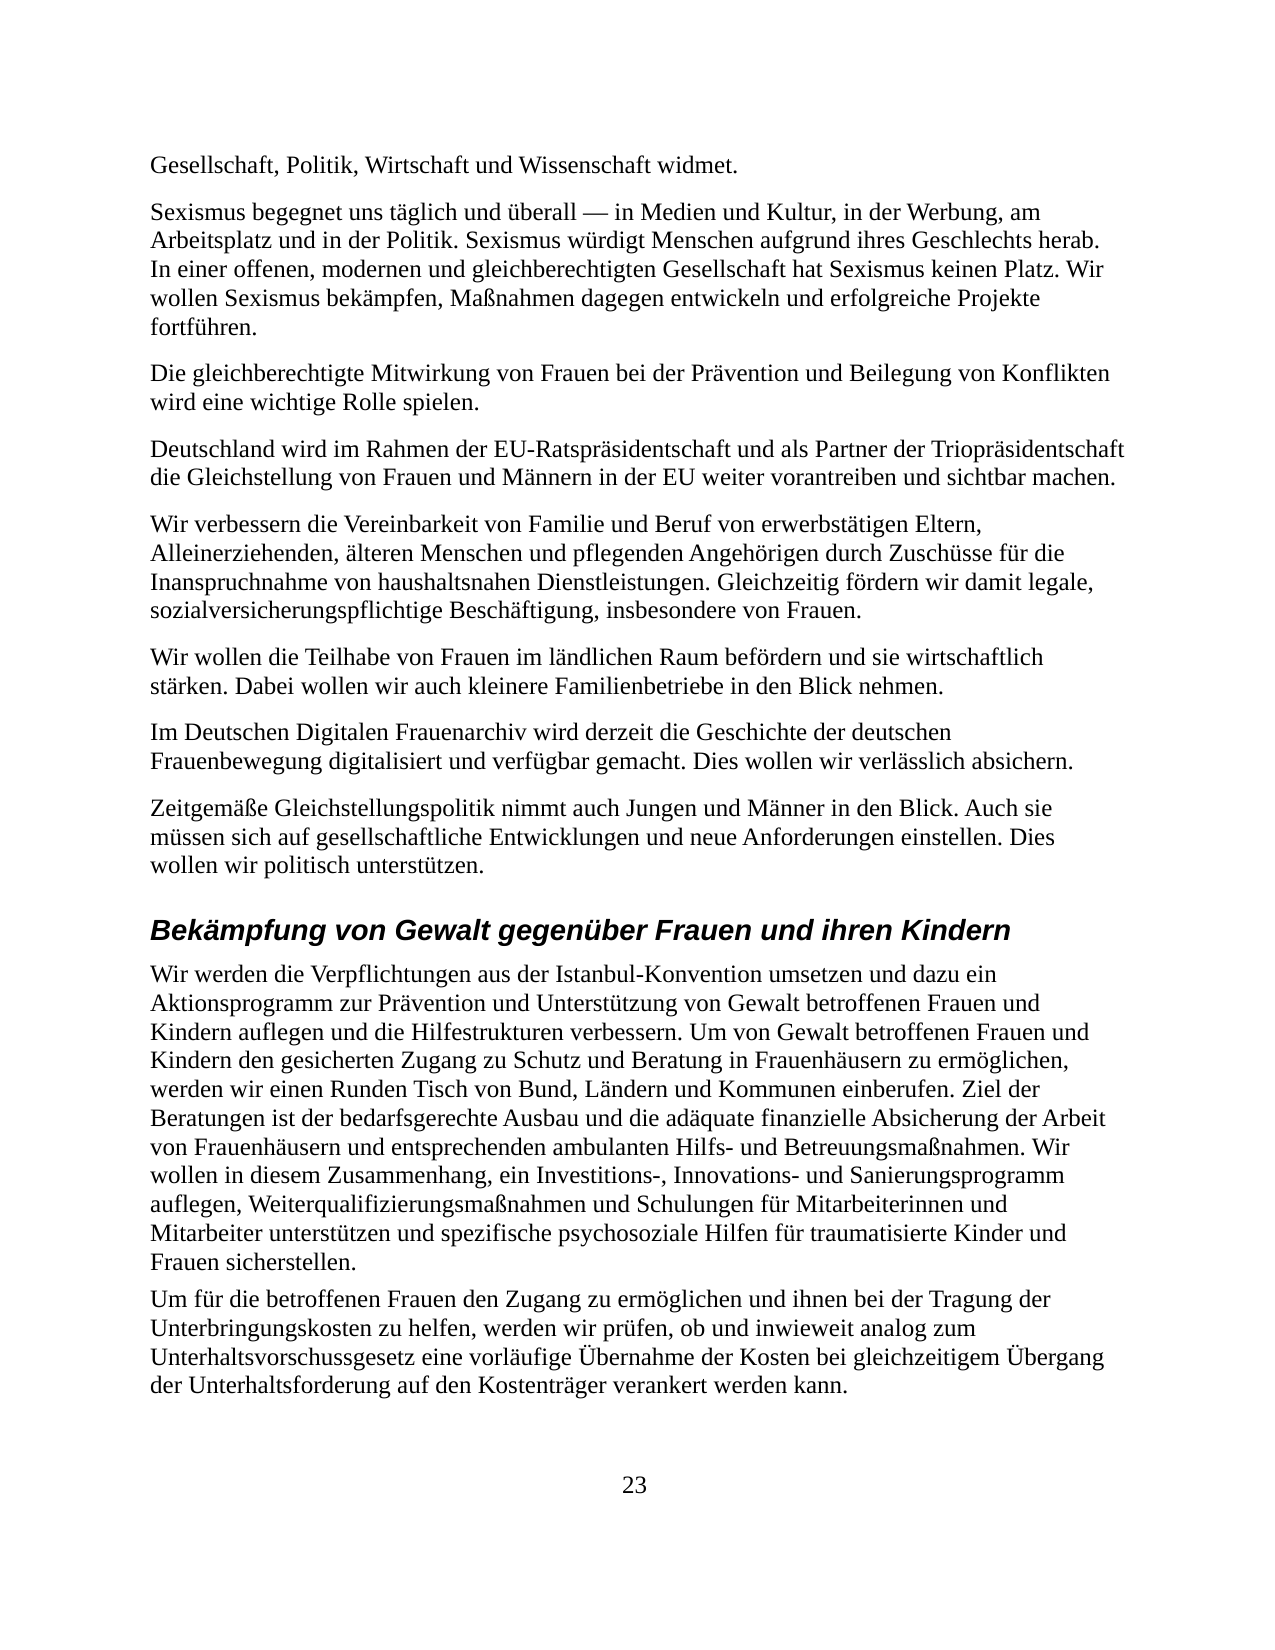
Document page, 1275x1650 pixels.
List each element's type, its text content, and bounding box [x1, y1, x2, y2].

text Wir werden die Verpflichtungen aus der Istanbul-Konvention umsetzen und dazu ein Aktionsprogramm zur Prävention und Unterstützung von Gewalt betroffenen Frauen und Kindern auflegen und die Hilfestrukturen verbessern. Um von Gewalt betroffenen Frauen und Kindern den gesicherten Zugang zu Schutz und Beratung in Frauenhäusern zu ermöglichen, werden wir einen Runden Tisch von Bund, Ländern und Kommunen einberufen. Ziel der Beratungen ist der bedarfsgerechte Ausbau und die adäquate finanzielle Absicherung der Arbeit von Frauenhäusern und entsprechenden ambulanten Hilfs- und Betreuungsmaßnahmen. Wir wollen in diesem Zusammenhang, ein Investitions-, Innovations- und Sanierungsprogramm auflegen, Weiterqualifizierungsmaßnahmen und Schulungen für Mitarbeiterinnen und Mitarbeiter unterstützen und spezifische psychosoziale Hilfen für traumatisierte Kinder und Frauen sicherstellen. [150, 959, 1125, 1275]
text Wir wollen die Teilhabe von Frauen im ländlichen Raum befördern und sie wirtschaftlich stärken. Dabei wollen wir auch kleinere Familienbetriebe in den Blick nehmen. [150, 642, 1125, 699]
text Im Deutschen Digitalen Frauenarchiv wird derzeit die Geschichte der deutschen Frauenbewegung digitalisiert und verfügbar gemacht. Dies wollen wir verlässlich absichern. [150, 717, 1125, 775]
text Deutschland wird im Rahmen der EU-Ratspräsidentschaft und als Partner der Triopräsidentschaft die Gleichstellung von Frauen und Männern in der EU weiter vorantreiben und sichtbar machen. [150, 434, 1125, 491]
text Zeitgemäße Gleichstellungspolitik nimmt auch Jungen und Männer in den Blick. Auch sie müssen sich auf gesellschaftliche Entwicklungen und neue Anforderungen einstellen. Dies wollen wir politisch unterstützen. [150, 793, 1125, 879]
subtitle Bekämpfung von Gewalt gegenüber Frauen und ihren Kindern [150, 913, 1125, 947]
text Um für die betroffenen Frauen den Zugang zu ermöglichen und ihnen bei der Tragung der Unterbringungskosten zu helfen, werden wir prüfen, ob und inwieweit analog zum Unterhaltsvorschussgesetz eine vorläufige Übernahme der Kosten bei gleichzeitigem Übergang der Unterhaltsforderung auf den Kostenträger verankert werden kann. [150, 1284, 1125, 1399]
text Die gleichberechtigte Mitwirkung von Frauen bei der Prävention und Beilegung von Konflikten wird eine wichtige Rolle spielen. [150, 358, 1125, 416]
text Wir verbessern die Vereinbarkeit von Familie und Beruf von erwerbstätigen Eltern, Alleinerziehenden, älteren Menschen und pflegenden Angehörigen durch Zuschüsse für die Inanspruchnahme von haushaltsnahen Dienstleistungen. Gleichzeitig fördern wir damit legale, sozialversicherungspflichtige Beschäftigung, insbesondere von Frauen. [150, 509, 1125, 624]
text Gesellschaft, Politik, Wirtschaft und Wissenschaft widmet. [150, 150, 1125, 179]
text Sexismus begegnet uns täglich und überall — in Medien und Kultur, in der Werbung, am Arbeitsplatz und in der Politik. Sexismus würdigt Menschen aufgrund ihres Geschlechts herab. In einer offenen, modernen und gleichberechtigten Gesellschaft hat Sexismus keinen Platz. Wir wollen Sexismus bekämpfen, Maßnahmen dagegen entwickeln und erfolgreiche Projekte fortführen. [150, 197, 1125, 340]
